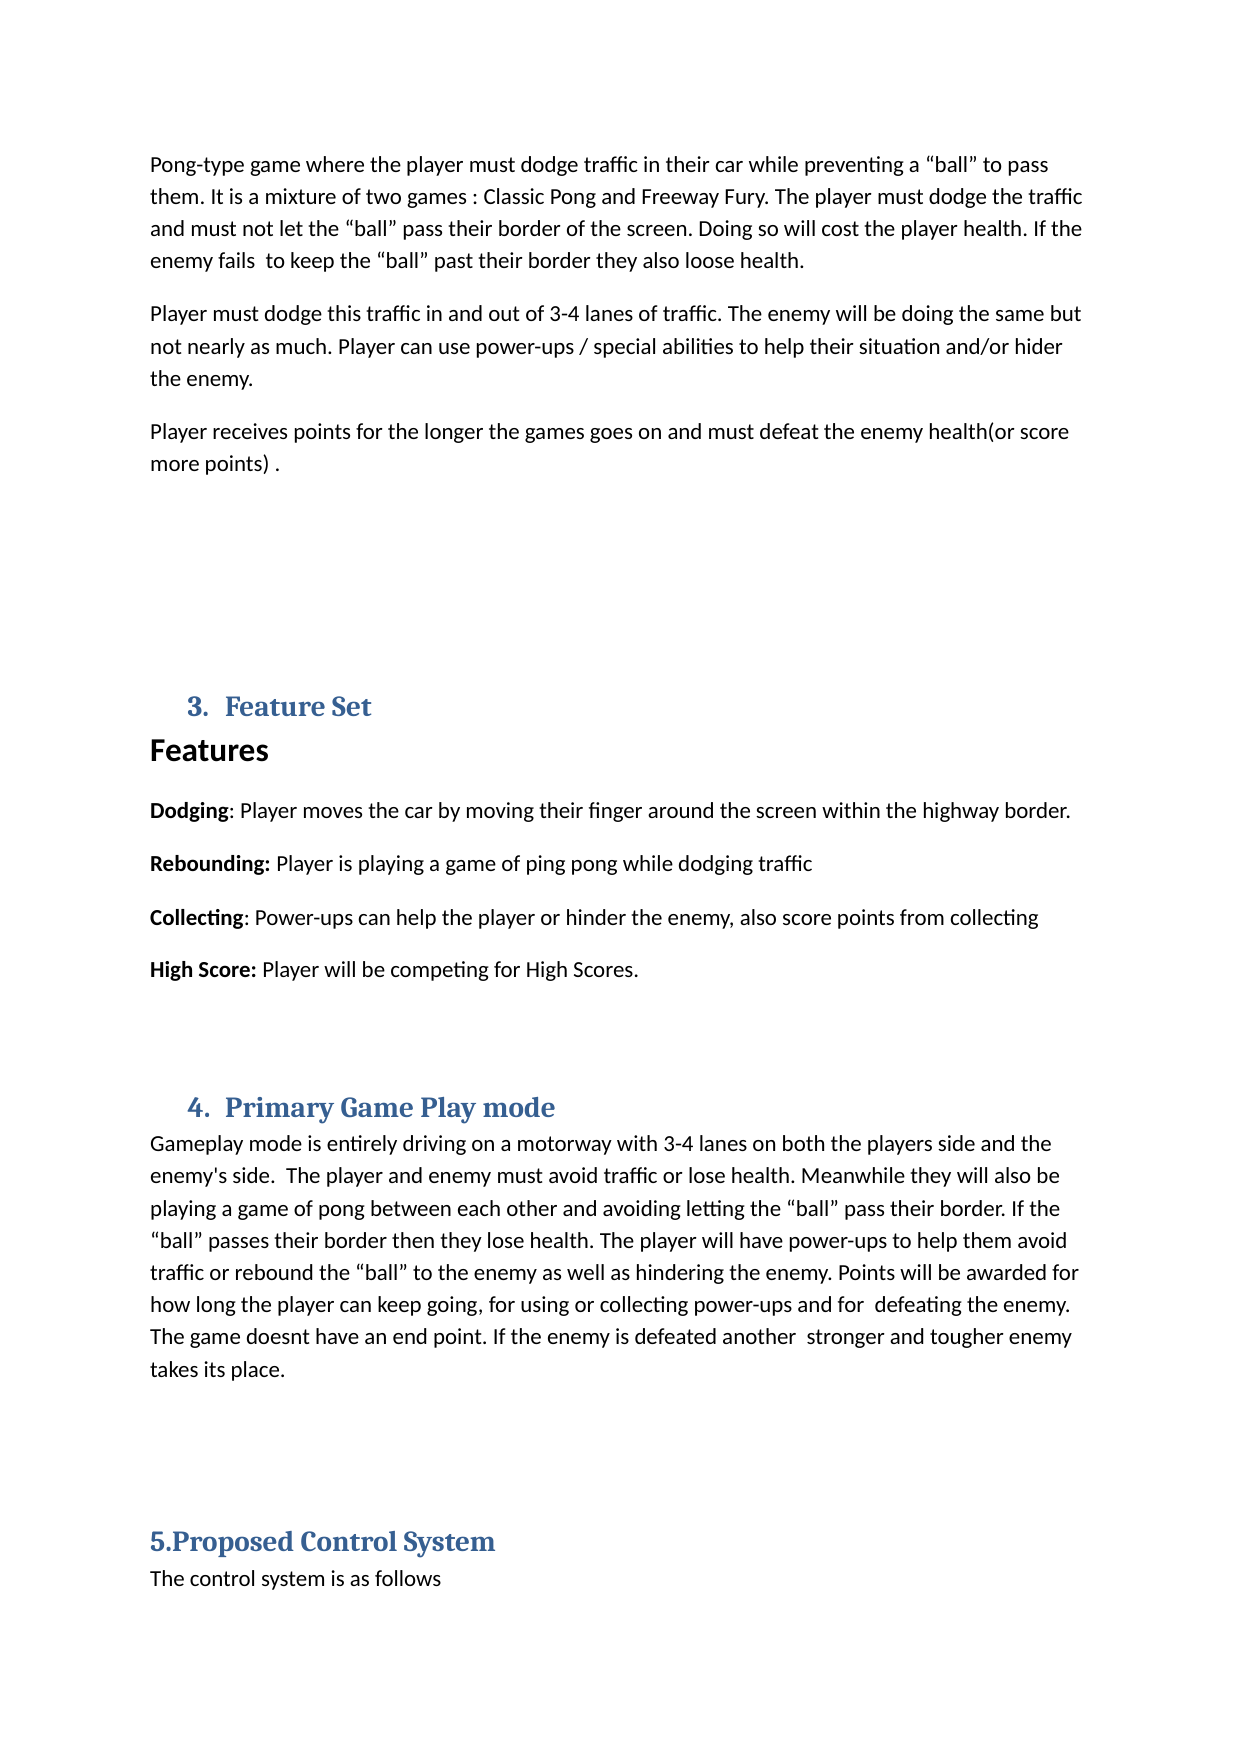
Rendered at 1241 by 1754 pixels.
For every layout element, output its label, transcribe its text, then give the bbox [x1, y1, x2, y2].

text Player receives points for the longer the games goes on and must defeat the enemy health(or score more points) . [150, 417, 1090, 477]
text Features [150, 729, 1090, 770]
text Collecting: Power-ups can help the player or hinder the enemy, also score points from collecting [150, 903, 1090, 931]
text The control system is as follows [150, 1564, 1090, 1592]
text Pong-type game where the player must dodge traffic in their car while preventing a “ball” to pass them. It is a mixture of two games : Classic Pong and Freeway Fury. The player must dodge the traffic and must not let the “ball” pass their border of the screen. Doing so will cost the player health. If the enemy fails to keep the “ball” past their border they also loose health. [150, 150, 1090, 274]
text Gameplay mode is entirely driving on a motorway with 3-4 lanes on both the players side and the enemy's side. The player and enemy must avoid traffic or lose health. Meanwhile they will also be playing a game of pong between each other and avoiding letting the “ball” pass their border. If the “ball” passes their border then they lose health. The player will have power-ups to help them avoid traffic or rebound the “ball” to the enemy as well as hindering the enemy. Points will be awarded for how long the player can keep going, for using or collecting power-ups and for defeating the enemy. The game doesnt have an end point. If the enemy is defeated another stronger and tougher enemy takes its place. [150, 1129, 1090, 1383]
subtitle 5.Proposed Control System [150, 1525, 1090, 1559]
text Player must dodge this traffic in and out of 3-4 lanes of traffic. The enemy will be doing the same but not nearly as much. Player can use power-ups / special abilities to help their situation and/or hider the enemy. [150, 299, 1090, 392]
subtitle Feature Set [187, 690, 1090, 724]
text Rebounding: Player is playing a game of ping pong while dodging traffic [150, 849, 1090, 878]
text High Score: Player will be competing for High Scores. [150, 956, 1090, 984]
text Dodging: Player moves the car by moving their finger around the screen within the highway border. [150, 797, 1090, 824]
subtitle Primary Game Play mode [187, 1091, 1090, 1124]
